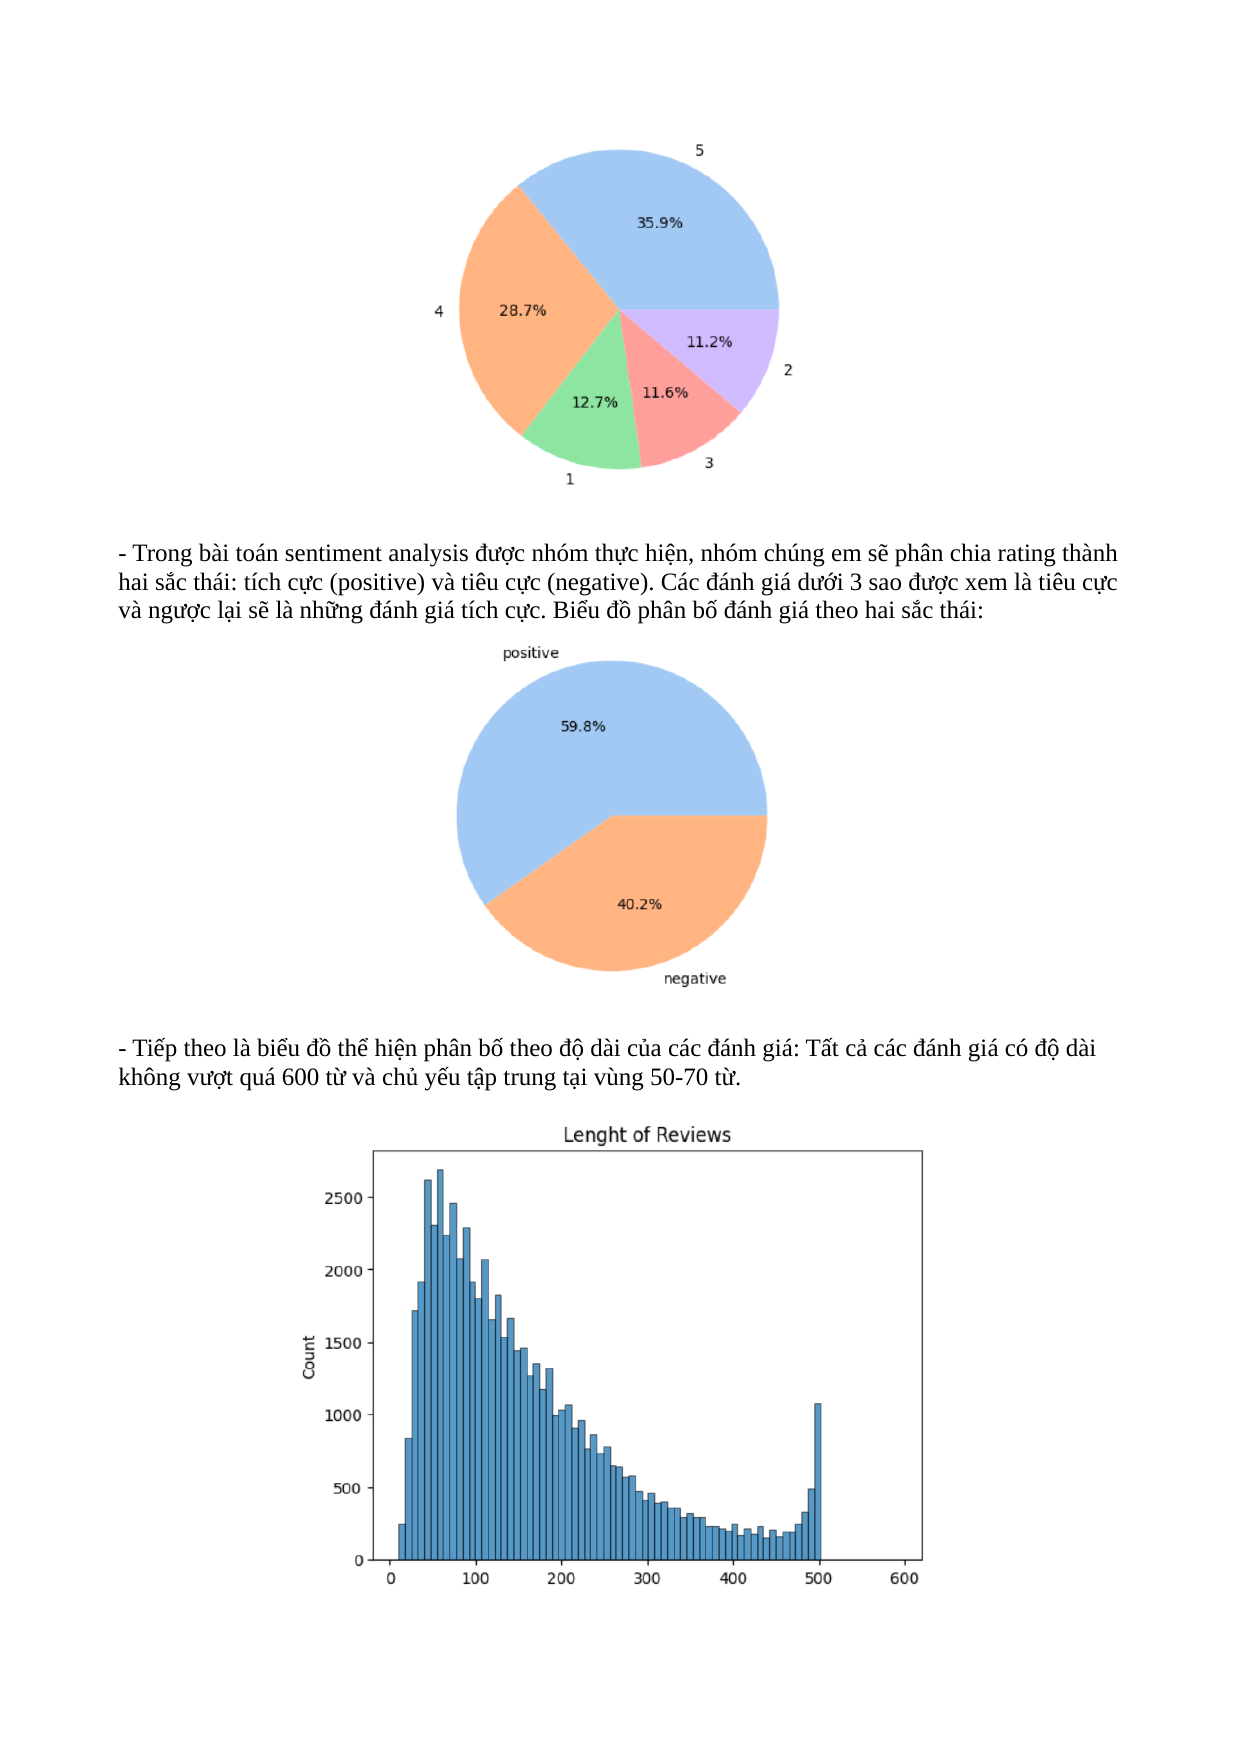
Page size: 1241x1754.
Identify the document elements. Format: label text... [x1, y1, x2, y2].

picture [295, 1119, 945, 1594]
text - Tiếp theo là biểu đồ thể hiện phân bố theo độ dài của các đánh giá: Tất cả các đánh giá có độ dài không vượt quá 600 từ và chủ yếu tập trung tại vùng 50-70 từ. [118, 1033, 1122, 1091]
picture [415, 118, 826, 510]
picture [420, 624, 820, 1005]
text - Trong bài toán sentiment analysis được nhóm thực hiện, nhóm chúng em sẽ phân chia rating thành hai sắc thái: tích cực (positive) và tiêu cực (negative). Các đánh giá dưới 3 sao được xem là tiêu cực và ngược lại sẽ là những đánh giá tích cực. Biểu đồ phân bố đánh giá theo hai sắc thái: [118, 538, 1122, 624]
